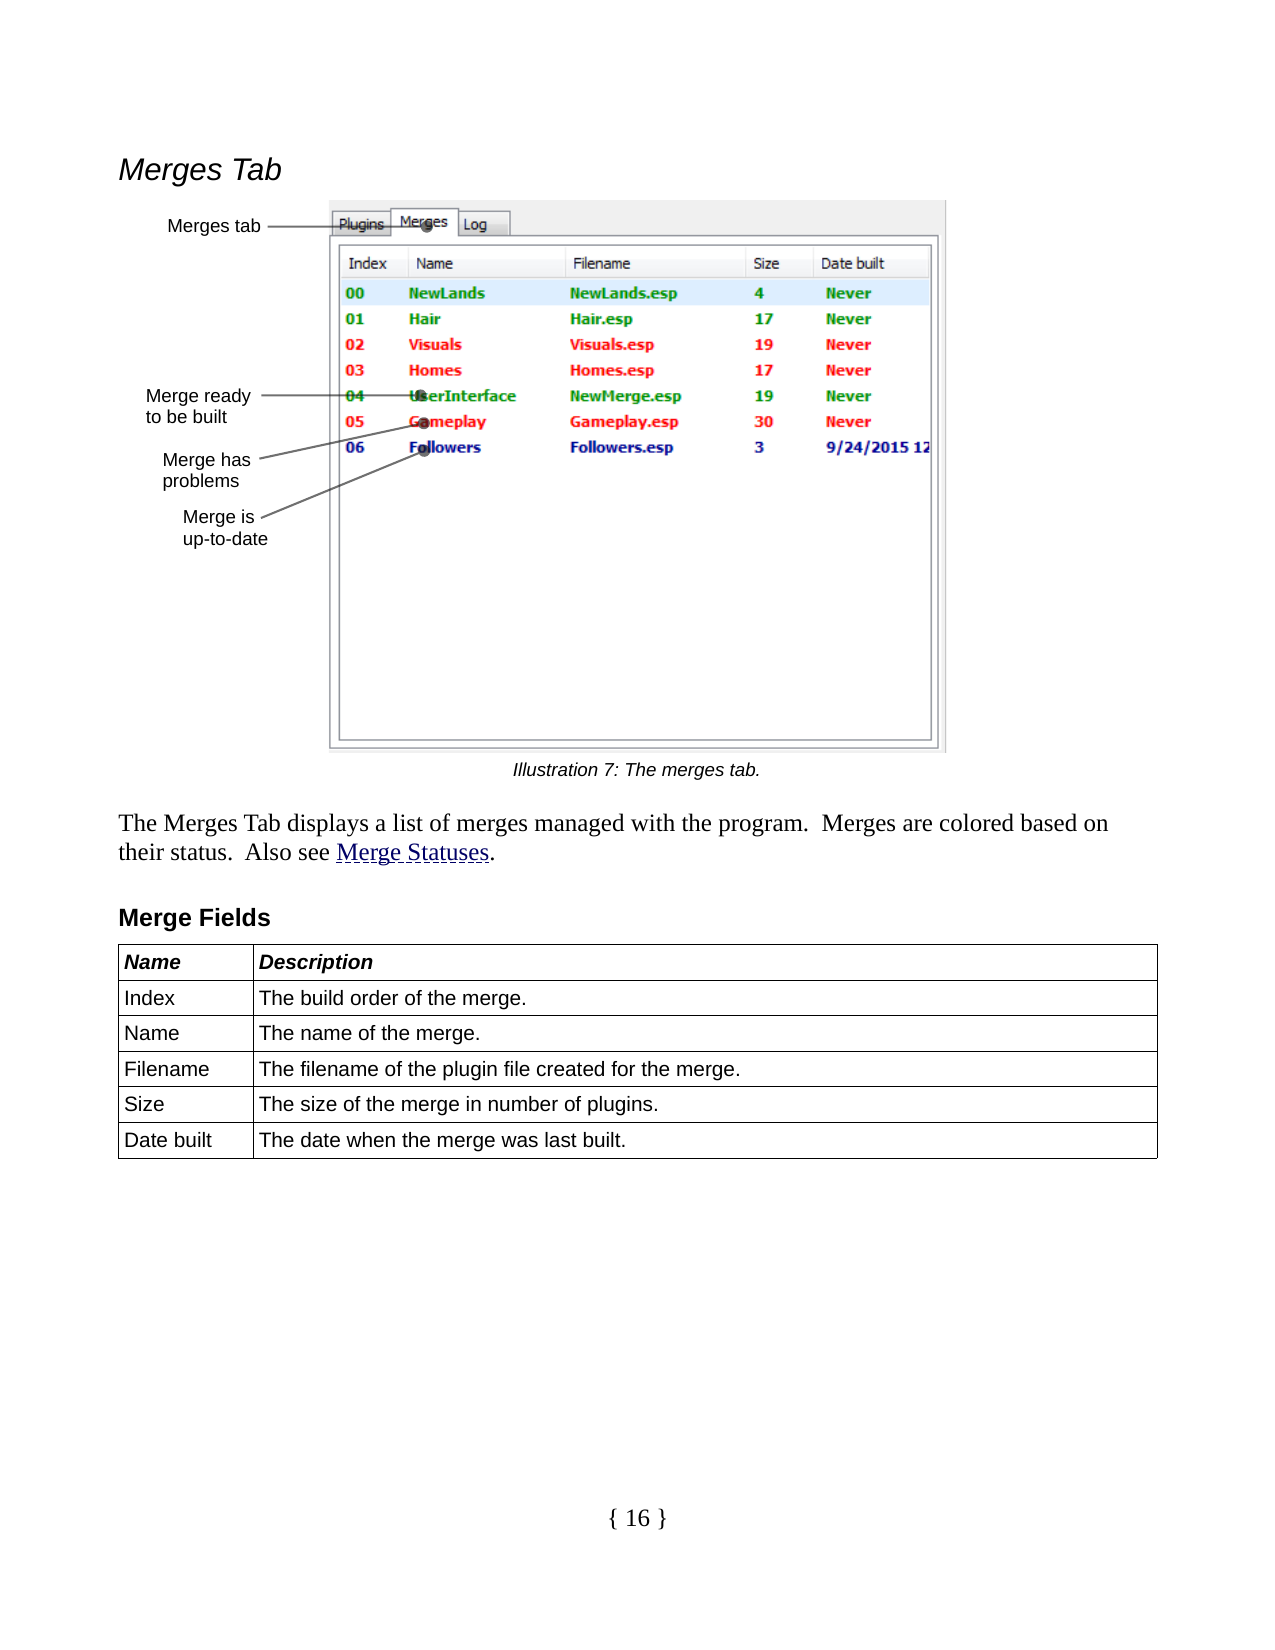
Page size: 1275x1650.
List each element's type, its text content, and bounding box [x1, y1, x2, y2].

text The Merges Tab displays a list of merges managed with the program. Merges are colored based on their status. Also see Merge Statuses. [115, 780, 1160, 866]
picture [328, 200, 947, 753]
subtitle Merges Tab [118, 151, 1157, 187]
text Illustration 7: The merges tab. [115, 212, 1160, 780]
text [115, 199, 1160, 212]
table_cell Index [119, 981, 253, 1015]
table_header Name [119, 945, 253, 980]
table_cell Name [119, 1016, 253, 1051]
table_cell Size [119, 1087, 253, 1122]
table_cell The date when the merge was last built. [254, 1123, 1157, 1157]
table_cell The filename of the plugin file created for the merge. [254, 1052, 1157, 1086]
subtitle Merge Fields [118, 903, 1157, 932]
table_cell The build order of the merge. [254, 981, 1157, 1015]
table_header Description [254, 945, 1157, 980]
table_cell Date built [119, 1123, 253, 1157]
table_cell The size of the merge in number of plugins. [254, 1087, 1157, 1122]
table_cell The name of the merge. [254, 1016, 1157, 1051]
table_cell Filename [119, 1052, 253, 1086]
